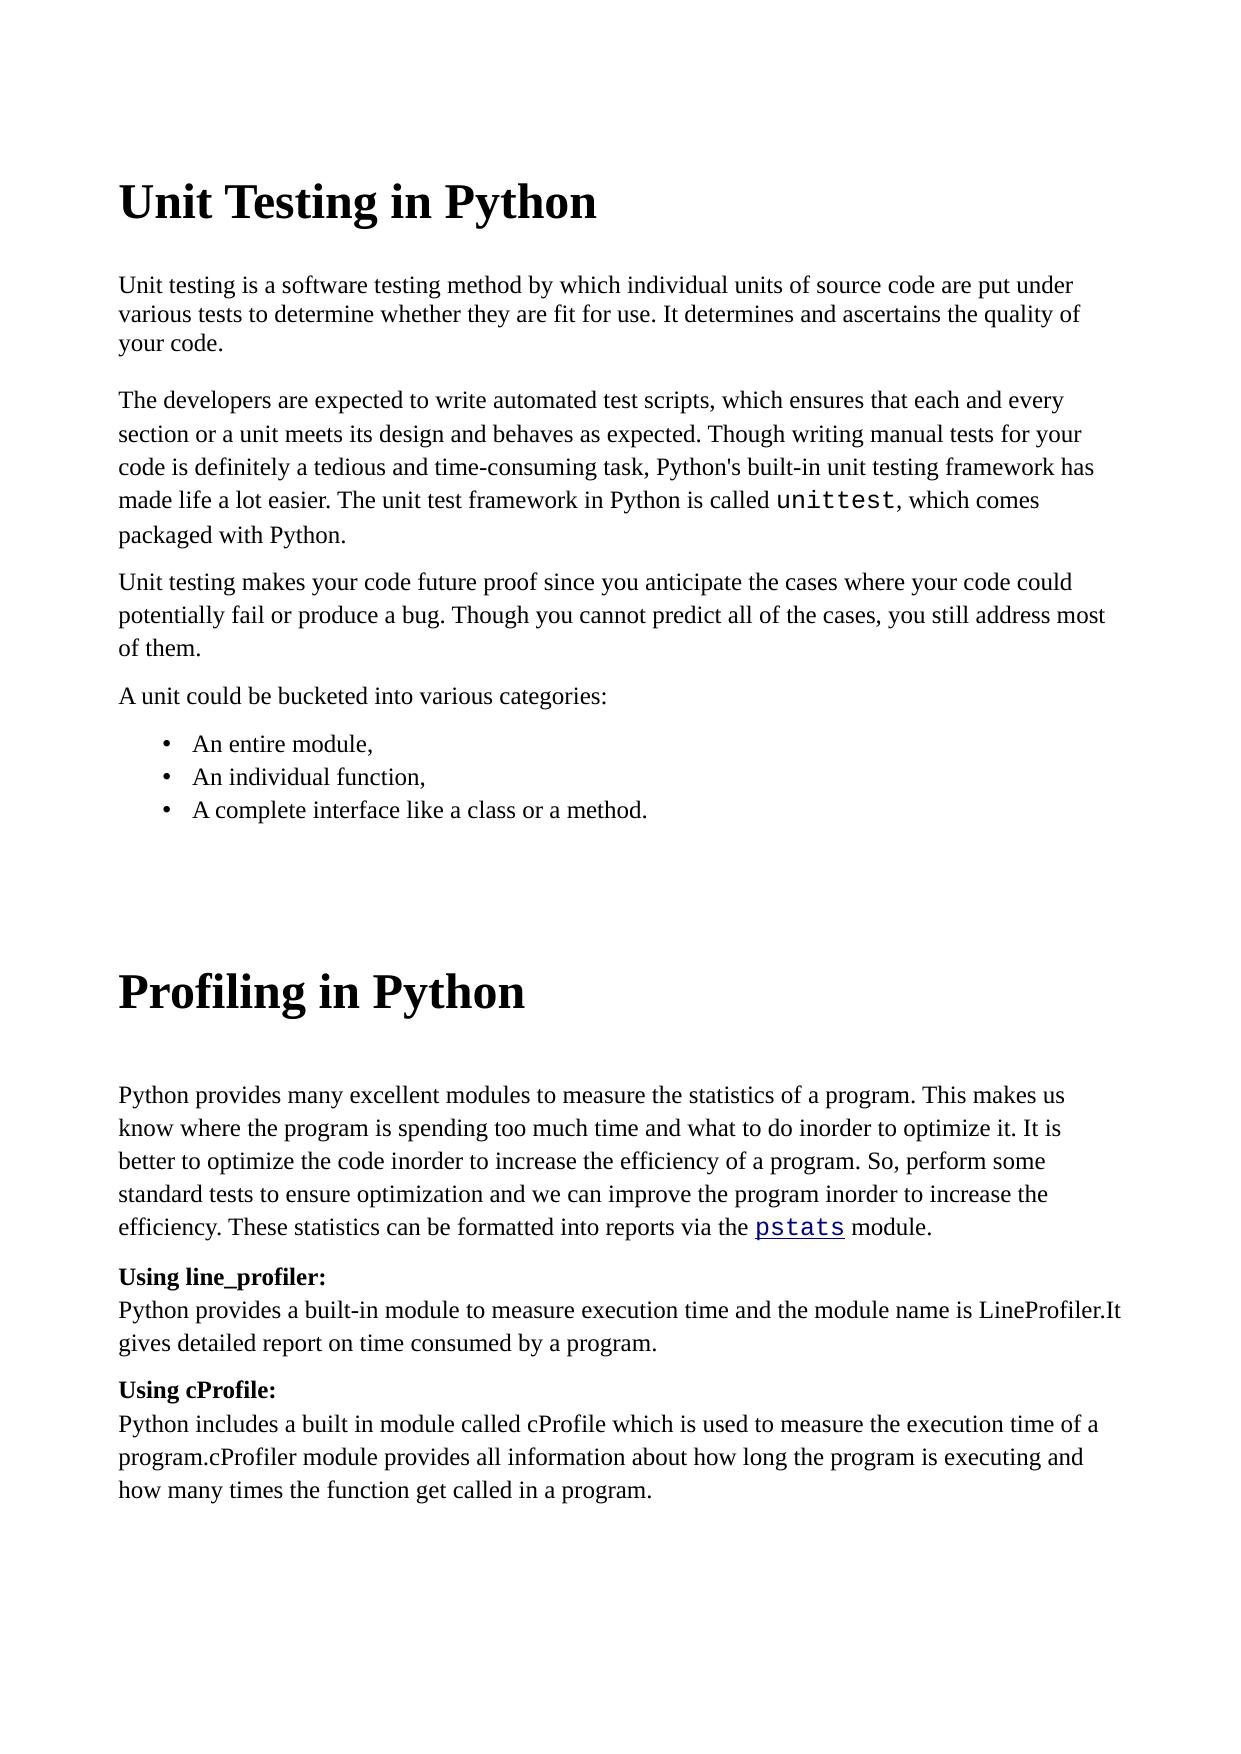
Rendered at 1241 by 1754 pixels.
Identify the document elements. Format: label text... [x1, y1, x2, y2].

text The developers are expected to write automated test scripts, which ensures that each and every section or a unit meets its design and behaves as expected. Though writing manual tests for your code is definitely a tedious and time-consuming task, Python's built-in unit testing framework has made life a lot easier. The unit test framework in Python is called unittest, which comes packaged with Python. [118, 386, 1122, 548]
subtitle Unit Testing in Python [118, 172, 1122, 229]
text A unit could be bucketed into various categories: [118, 681, 1122, 710]
text Using cProfile: Python includes a built in module called cProfile which is used to measure the execution time of a program.cProfiler module provides all information about how long the program is executing and how many times the function get called in a program. [118, 1376, 1122, 1503]
text Python provides many excellent modules to measure the statistics of a program. This makes us know where the program is spending too much time and what to do inorder to optimize it. It is better to optimize the code inorder to increase the efficiency of a program. So, perform some standard tests to ensure optimization and we can improve the program inorder to increase the efficiency. These statistics can be formatted into reports via the pstats module. [118, 1080, 1122, 1243]
list An individual function, [162, 762, 1122, 790]
text Using line_profiler: Python provides a built-in module to measure execution time and the module name is LineProfiler.It gives detailed report on time consumed by a program. [118, 1262, 1122, 1357]
subtitle Profiling in Python [118, 962, 1122, 1020]
text Unit testing makes your code future proof since you anticipate the cases where your code could potentially fail or produce a bug. Though you cannot predict all of the cases, you still address most of them. [118, 567, 1122, 662]
list An entire module, [162, 729, 1122, 757]
text Unit testing is a software testing method by which individual units of source code are put under various tests to determine whether they are fit for use. It determines and ascertains the quality of your code. [118, 271, 1122, 357]
list A complete interface like a class or a method. [162, 795, 1122, 823]
